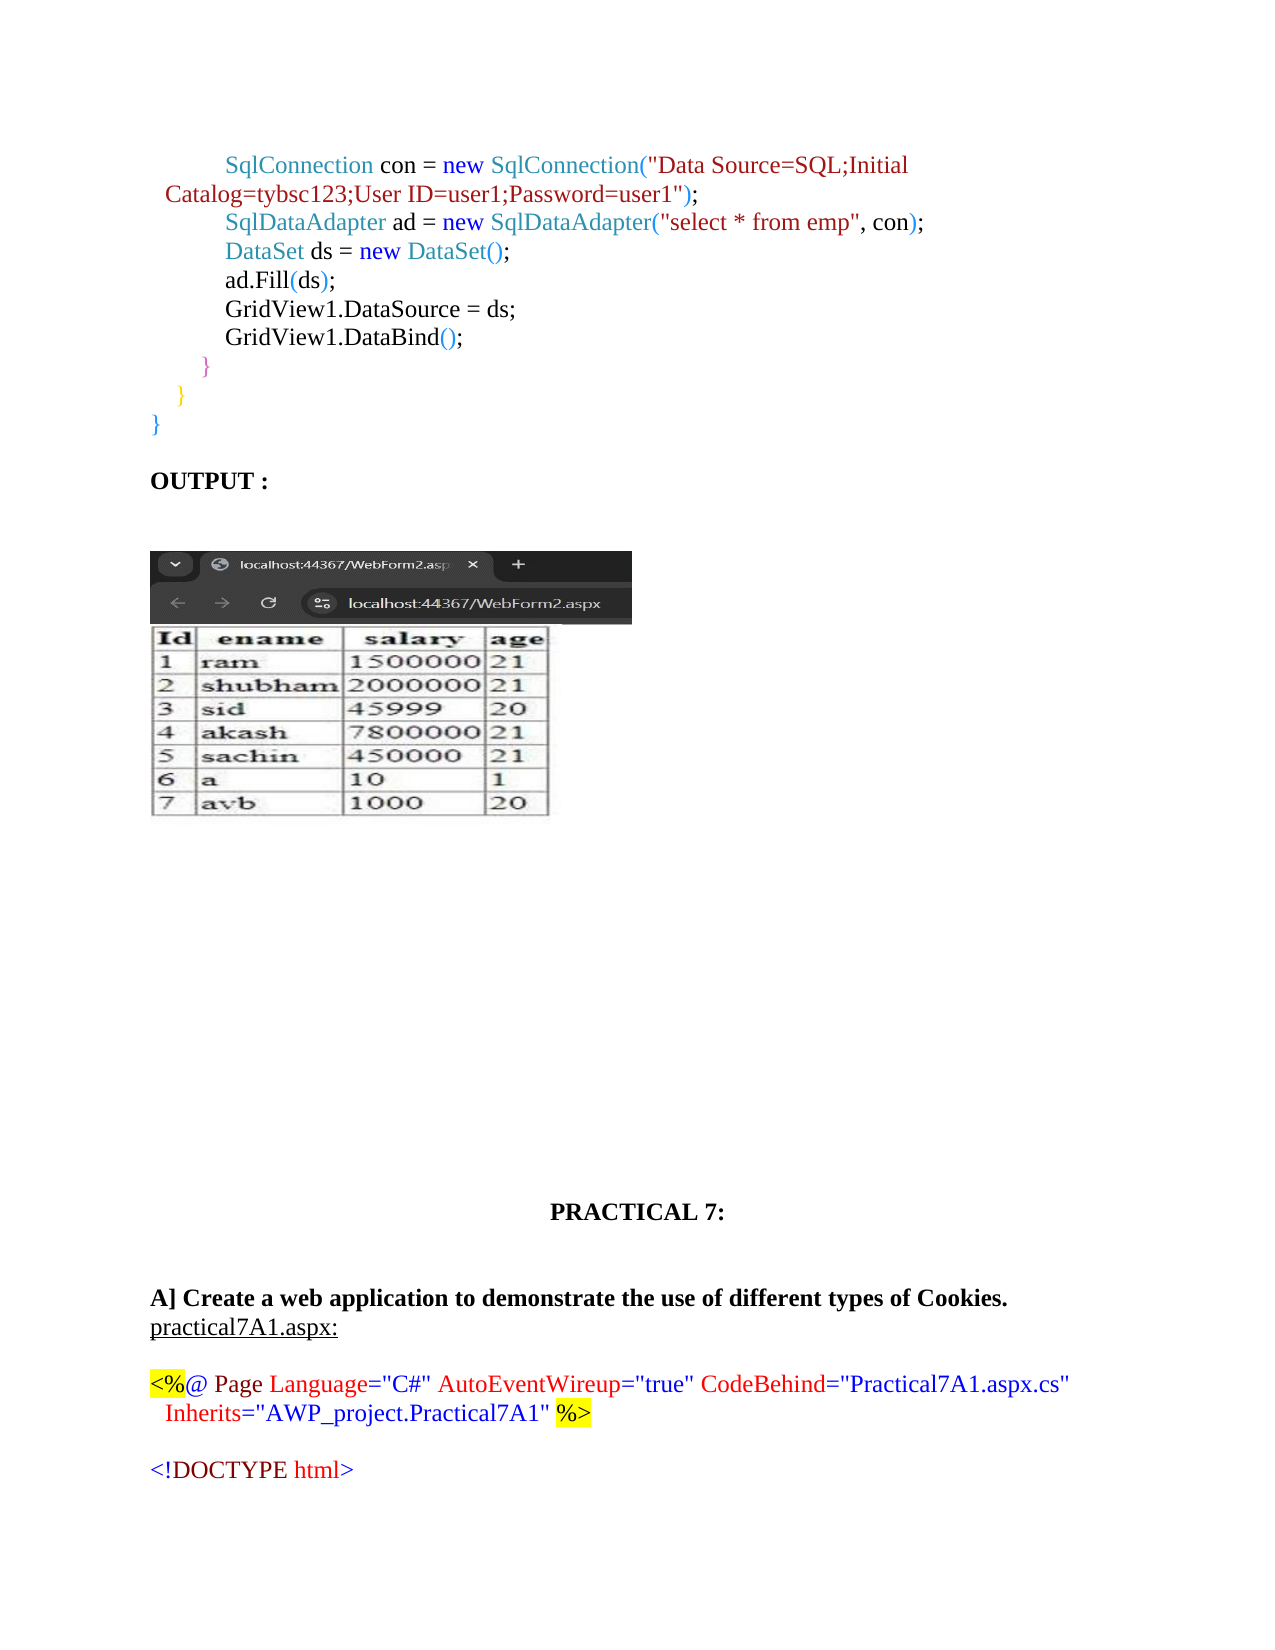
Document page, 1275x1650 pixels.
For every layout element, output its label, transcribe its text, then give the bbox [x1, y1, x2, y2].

text <%@ Page Language="C#" AutoEventWireup="true" CodeBehind="Practical7A1.aspx.cs" Inherits="AWP_project.Practical7A1" %> [150, 1369, 1125, 1427]
text <!DOCTYPE html> [150, 1456, 1125, 1484]
text } [150, 380, 1125, 409]
text GridView1.DataSource = ds; [150, 294, 1125, 322]
text PRACTICAL 7: [150, 1197, 1125, 1226]
text DataSet ds = new DataSet(); [150, 236, 1125, 265]
text A] Create a web application to demonstrate the use of different types of Cookies. [150, 1283, 1125, 1312]
text } [150, 351, 1125, 380]
text practical7A1.aspx: [150, 1312, 1125, 1341]
text SqlDataAdapter ad = new SqlDataAdapter("select * from emp", con); [150, 207, 1125, 236]
text OUTPUT : [150, 466, 1125, 495]
text SqlConnection con = new SqlConnection("Data Source=SQL;Initial Catalog=tybsc123;User ID=user1;Password=user1"); [150, 150, 1125, 207]
text ad.Fill(ds); [150, 265, 1125, 294]
text } [150, 409, 1125, 437]
text GridView1.DataBind(); [150, 322, 1125, 351]
